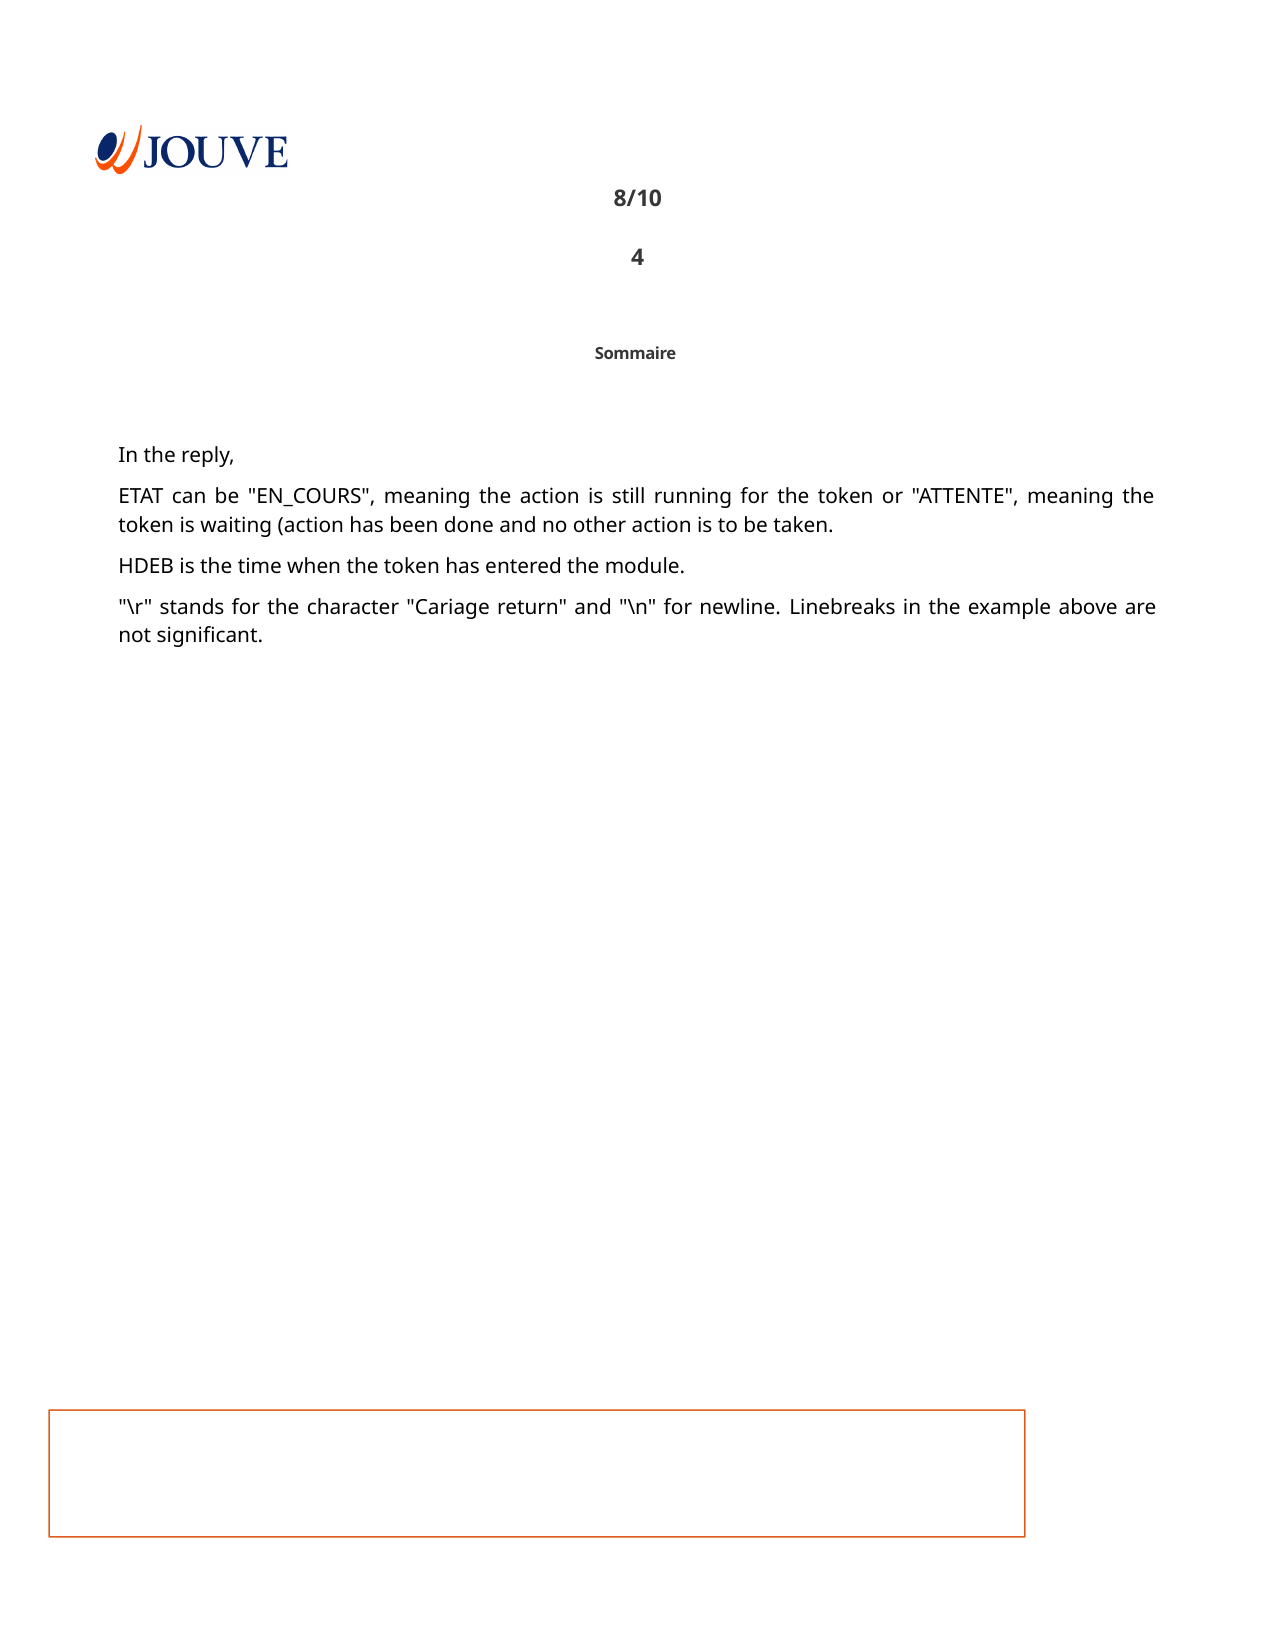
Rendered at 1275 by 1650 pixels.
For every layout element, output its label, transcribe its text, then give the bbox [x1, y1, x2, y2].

picture [95, 125, 288, 174]
text In the reply, [118, 441, 1157, 469]
picture [0, 1244, 1104, 1650]
text ETAT can be "EN_COURS", meaning the action is still running for the token or "ATTENTE", meaning the token is waiting (action has been done and no other action is to be taken. [118, 481, 1157, 538]
text "\r" stands for the character "Cariage return" and "\n" for newline. Linebreaks in the example above are not significant. [118, 592, 1157, 649]
text HDEB is the time when the token has entered the module. [118, 551, 1157, 579]
